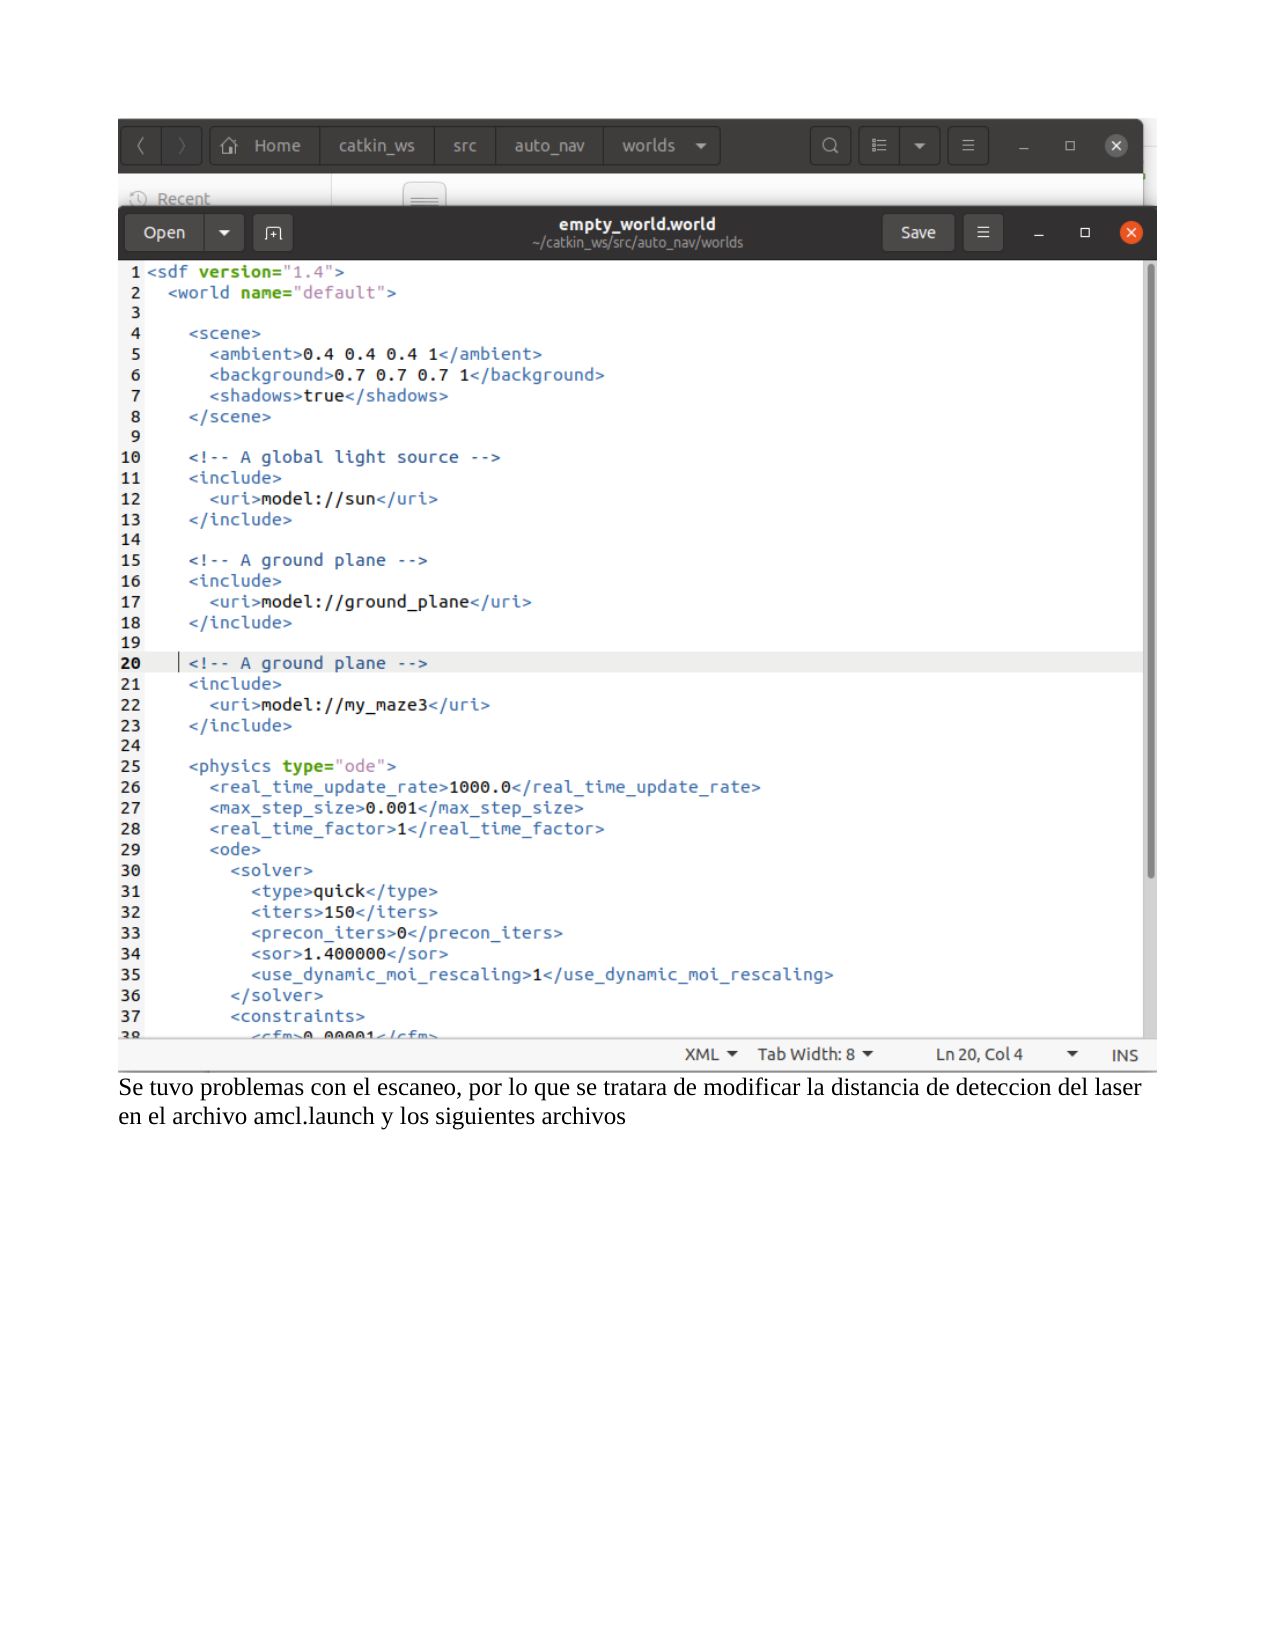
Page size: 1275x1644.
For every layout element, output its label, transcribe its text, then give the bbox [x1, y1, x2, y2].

text Se tuvo problemas con el escaneo, por lo que se tratara de modificar la distancia de deteccion del laser en el archivo amcl.launch y los siguientes archivos [118, 1073, 1157, 1130]
picture [118, 118, 1157, 1073]
